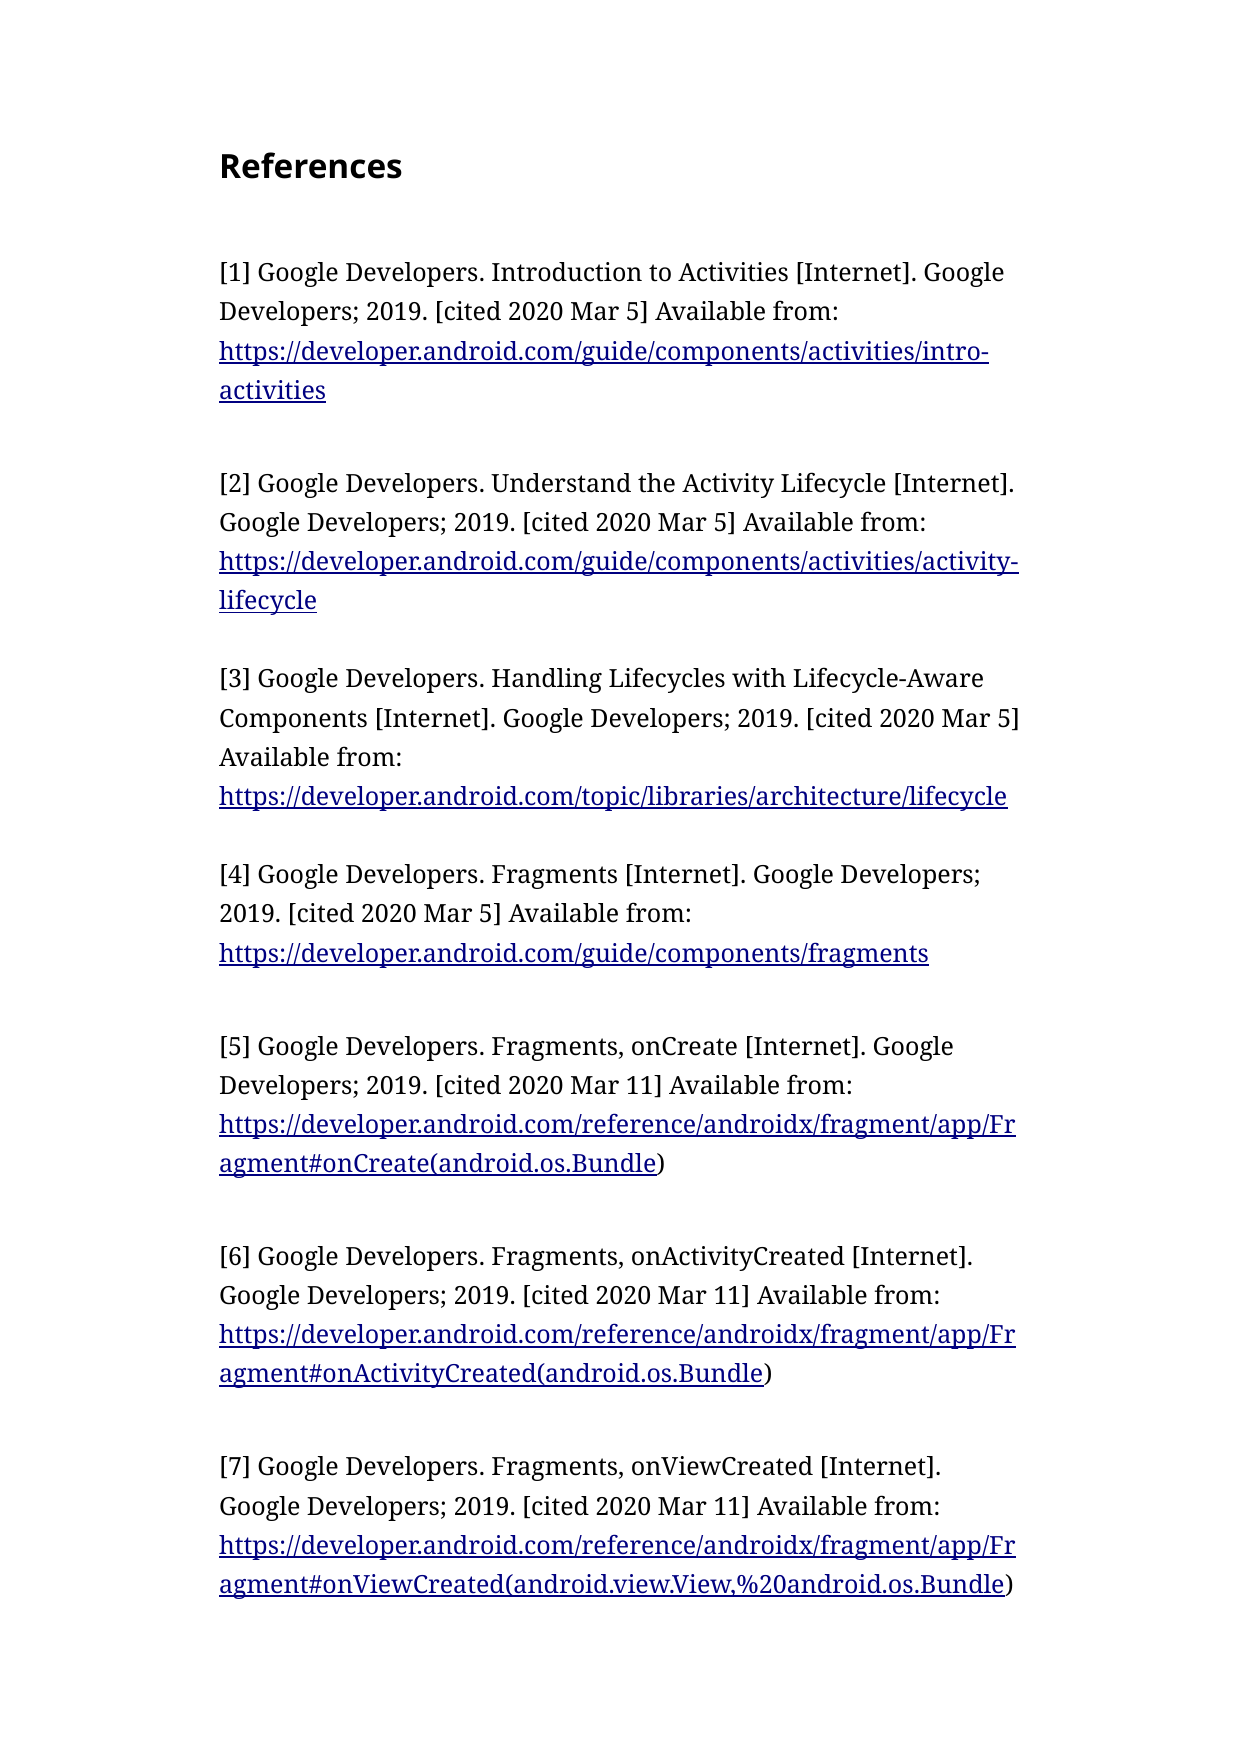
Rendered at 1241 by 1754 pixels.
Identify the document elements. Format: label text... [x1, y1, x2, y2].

text [7] Google Developers. Fragments, onViewCreated [Internet]. Google Developers; 2019. [cited 2020 Mar 11] Available from: https://developer.android.com/reference/androidx/fragment/app/Fragment#onViewCreated(android.view.View,%20android.os.Bundle) [219, 1449, 1022, 1640]
text [1] Google Developers. Introduction to Activities [Internet]. Google Developers; 2019. [cited 2020 Mar 5] Available from: https://developer.android.com/guide/components/activities/intro-activities [219, 255, 1022, 406]
text [6] Google Developers. Fragments, onActivityCreated [Internet]. Google Developers; 2019. [cited 2020 Mar 11] Available from: https://developer.android.com/reference/androidx/fragment/app/Fragment#onActivityCreated(android.os.Bundle) [219, 1238, 1022, 1429]
subtitle References [219, 143, 1022, 188]
text [2] Google Developers. Understand the Activity Lifecycle [Internet]. Google Developers; 2019. [cited 2020 Mar 5] Available from: https://developer.android.com/guide/components/activities/activity-lifecycle [3] Google Developers. Handling Lifecycles with Lifecycle-Aware Components [Internet]. Google Developers; 2019. [cited 2020 Mar 5] Available from: https://developer.android.com/topic/libraries/architecture/lifecycle [4] Google Developers. Fragments [Internet]. Google Developers; 2019. [cited 2020 Mar 5] Available from: https://developer.android.com/guide/components/fragments [219, 426, 1022, 1008]
text [5] Google Developers. Fragments, onCreate [Internet]. Google Developers; 2019. [cited 2020 Mar 11] Available from: https://developer.android.com/reference/androidx/fragment/app/Fragment#onCreate(android.os.Bundle) [219, 1028, 1022, 1219]
